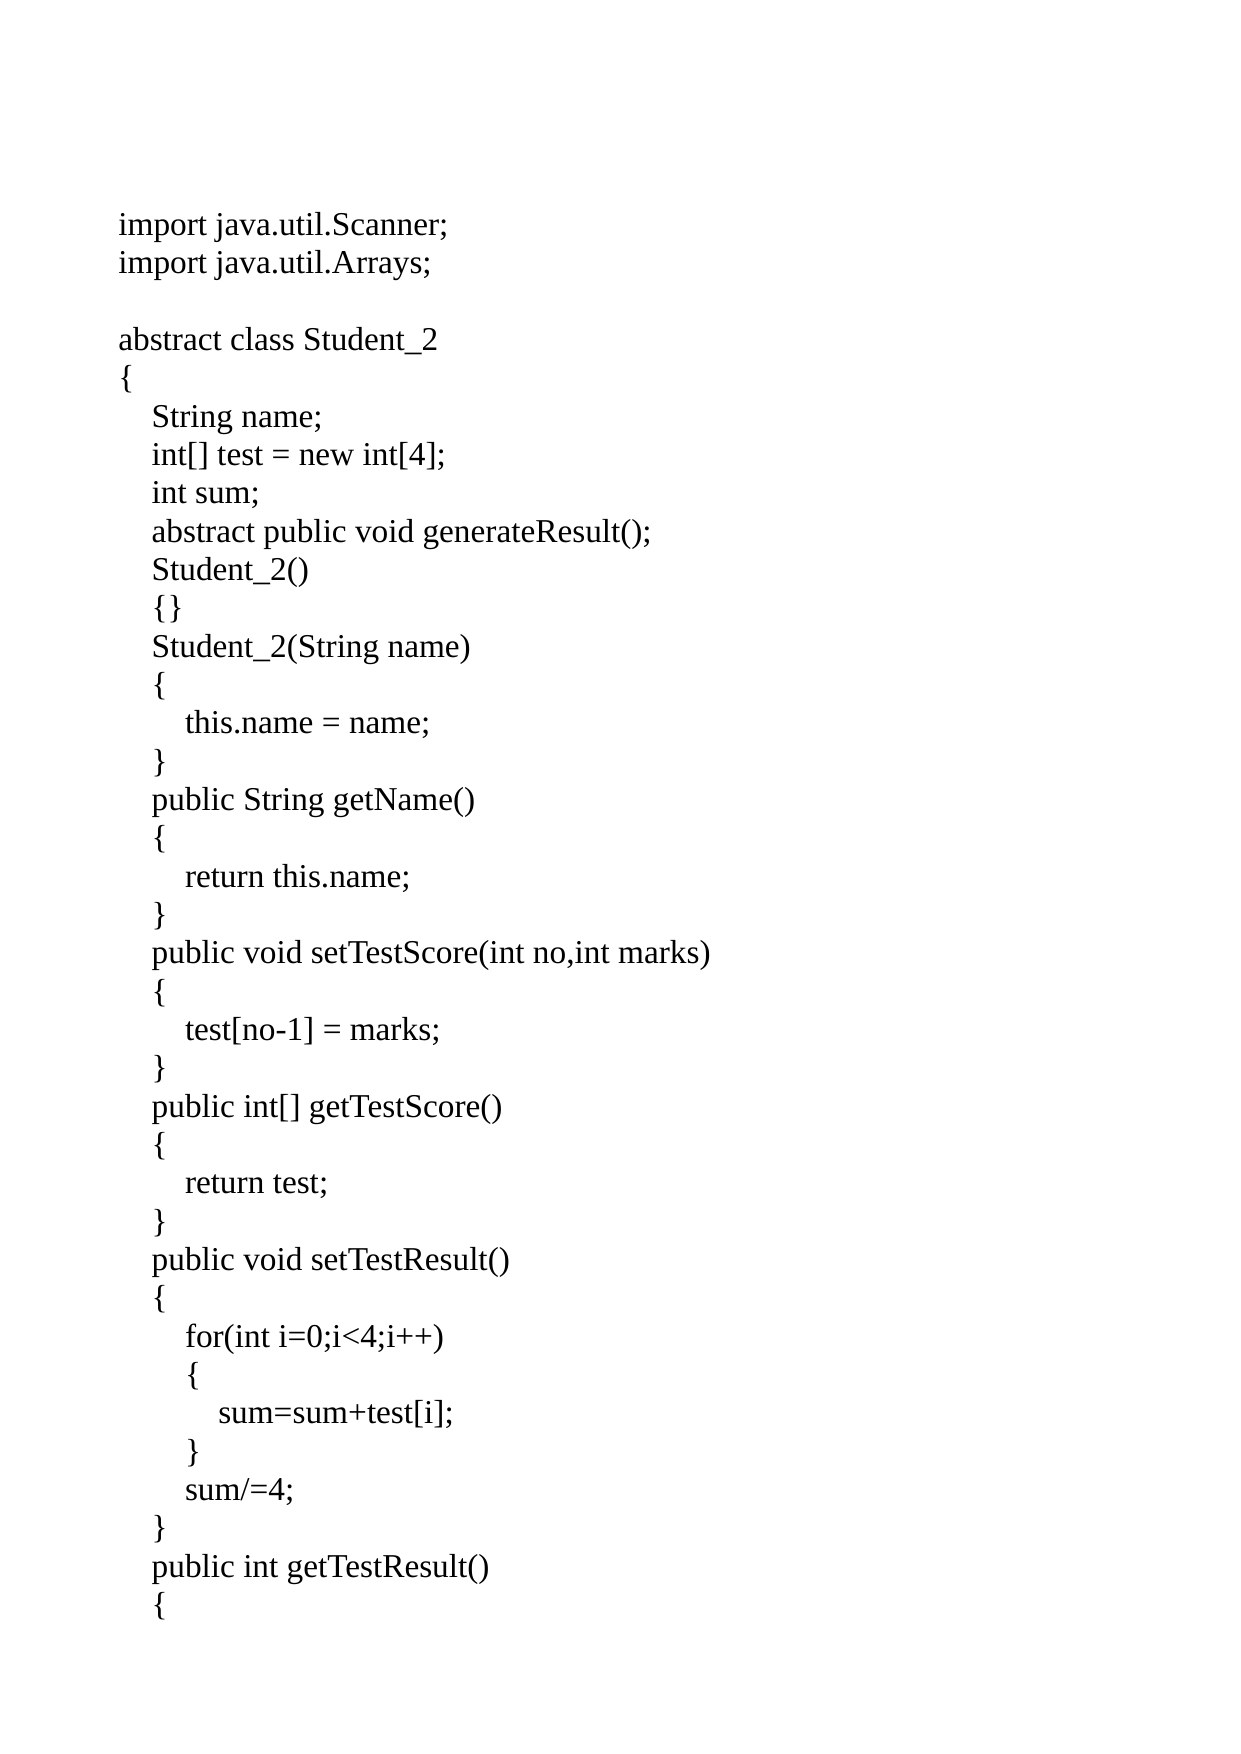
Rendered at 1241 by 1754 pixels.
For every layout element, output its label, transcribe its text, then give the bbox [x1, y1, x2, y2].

text } [118, 1508, 1122, 1546]
text public void setTestScore(int no,int marks) [118, 933, 1122, 971]
text test[no-1] = marks; [118, 1009, 1122, 1048]
text this.name = name; [118, 703, 1122, 741]
text } [118, 1048, 1122, 1086]
text int[] test = new int[4]; [118, 434, 1122, 473]
text } [118, 741, 1122, 779]
text { [118, 818, 1122, 856]
text { [118, 358, 1122, 396]
text { [118, 1278, 1122, 1316]
text int sum; [118, 473, 1122, 511]
text String name; [118, 396, 1122, 434]
text public String getName() [118, 779, 1122, 818]
text public int getTestResult() [118, 1546, 1122, 1584]
text abstract class Student_2 [118, 319, 1122, 358]
text {} [118, 588, 1122, 626]
text } [118, 1431, 1122, 1469]
text } [118, 1201, 1122, 1239]
text { [118, 971, 1122, 1009]
text for(int i=0;i<4;i++) [118, 1316, 1122, 1354]
text { [118, 1584, 1122, 1623]
text Student_2(String name) [118, 626, 1122, 664]
text import java.util.Arrays; [118, 243, 1122, 281]
text } [118, 894, 1122, 933]
text Student_2() [118, 549, 1122, 588]
text abstract public void generateResult(); [118, 511, 1122, 549]
text import java.util.Scanner; [118, 204, 1122, 243]
text { [118, 664, 1122, 703]
text return this.name; [118, 856, 1122, 894]
text { [118, 1354, 1122, 1393]
text public void setTestResult() [118, 1239, 1122, 1278]
text return test; [118, 1163, 1122, 1201]
text sum=sum+test[i]; [118, 1393, 1122, 1431]
text { [118, 1124, 1122, 1163]
text sum/=4; [118, 1469, 1122, 1508]
text public int[] getTestScore() [118, 1086, 1122, 1124]
